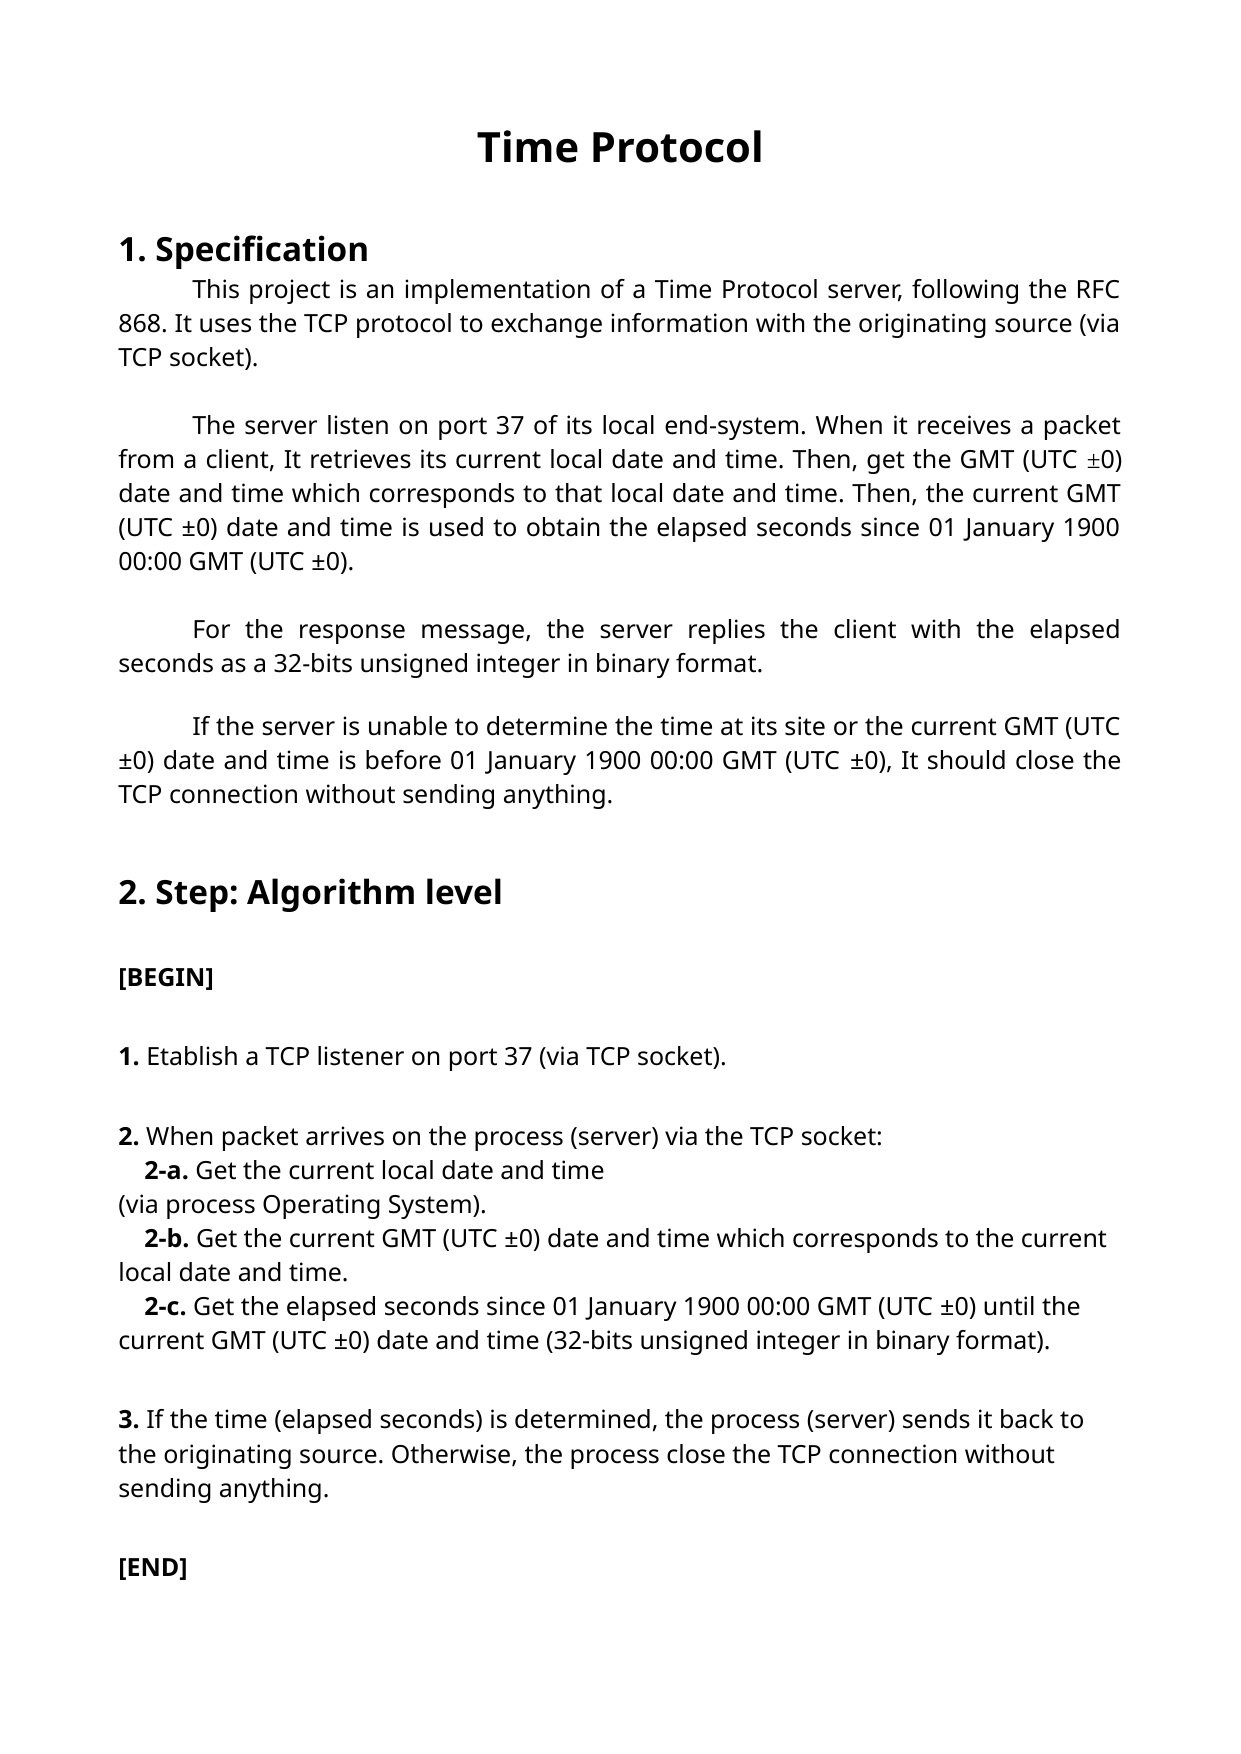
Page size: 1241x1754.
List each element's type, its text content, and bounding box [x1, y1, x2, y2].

text (via process Operating System). [118, 1186, 1122, 1221]
text The server listen on port 37 of its local end-system. When it receives a packet from a client, It retrieves its current local date and time. Then, get the GMT (UTC ±0) date and time which corresponds to that local date and time. Then, the current GMT (UTC ±0) date and time is used to obtain the elapsed seconds since 01 January 1900 00:00 GMT (UTC ±0). [118, 408, 1122, 578]
text 2-c. Get the elapsed seconds since 01 January 1900 00:00 GMT (UTC ±0) until the current GMT (UTC ±0) date and time (32-bits unsigned integer in binary format). [118, 1289, 1122, 1357]
text [BEGIN] [118, 959, 1122, 993]
text Time Protocol [118, 118, 1122, 175]
text 2. Step: Algorithm level [118, 868, 1122, 914]
text For the response message, the server replies the client with the elapsed seconds as a 32-bits unsigned integer in binary format. [118, 612, 1122, 680]
text 1. Specification [118, 226, 1122, 271]
text 2-b. Get the current GMT (UTC ±0) date and time which corresponds to the current local date and time. [118, 1221, 1122, 1289]
text 3. If the time (elapsed seconds) is determined, the process (server) sends it back to the originating source. Otherwise, the process close the TCP connection without sending anything. [118, 1402, 1122, 1504]
text 1. Etablish a TCP listener on port 37 (via TCP socket). [118, 1039, 1122, 1073]
text 2. When packet arrives on the process (server) via the TCP socket: [118, 1118, 1122, 1152]
text If the server is unable to determine the time at its site or the current GMT (UTC ±0) date and time is before 01 January 1900 00:00 GMT (UTC ±0), It should close the TCP connection without sending anything. [118, 709, 1122, 811]
text 2-a. Get the current local date and time [118, 1152, 1122, 1186]
text This project is an implementation of a Time Protocol server, following the RFC 868. It uses the TCP protocol to exchange information with the originating source (via TCP socket). [118, 271, 1122, 373]
text [END] [118, 1550, 1122, 1584]
